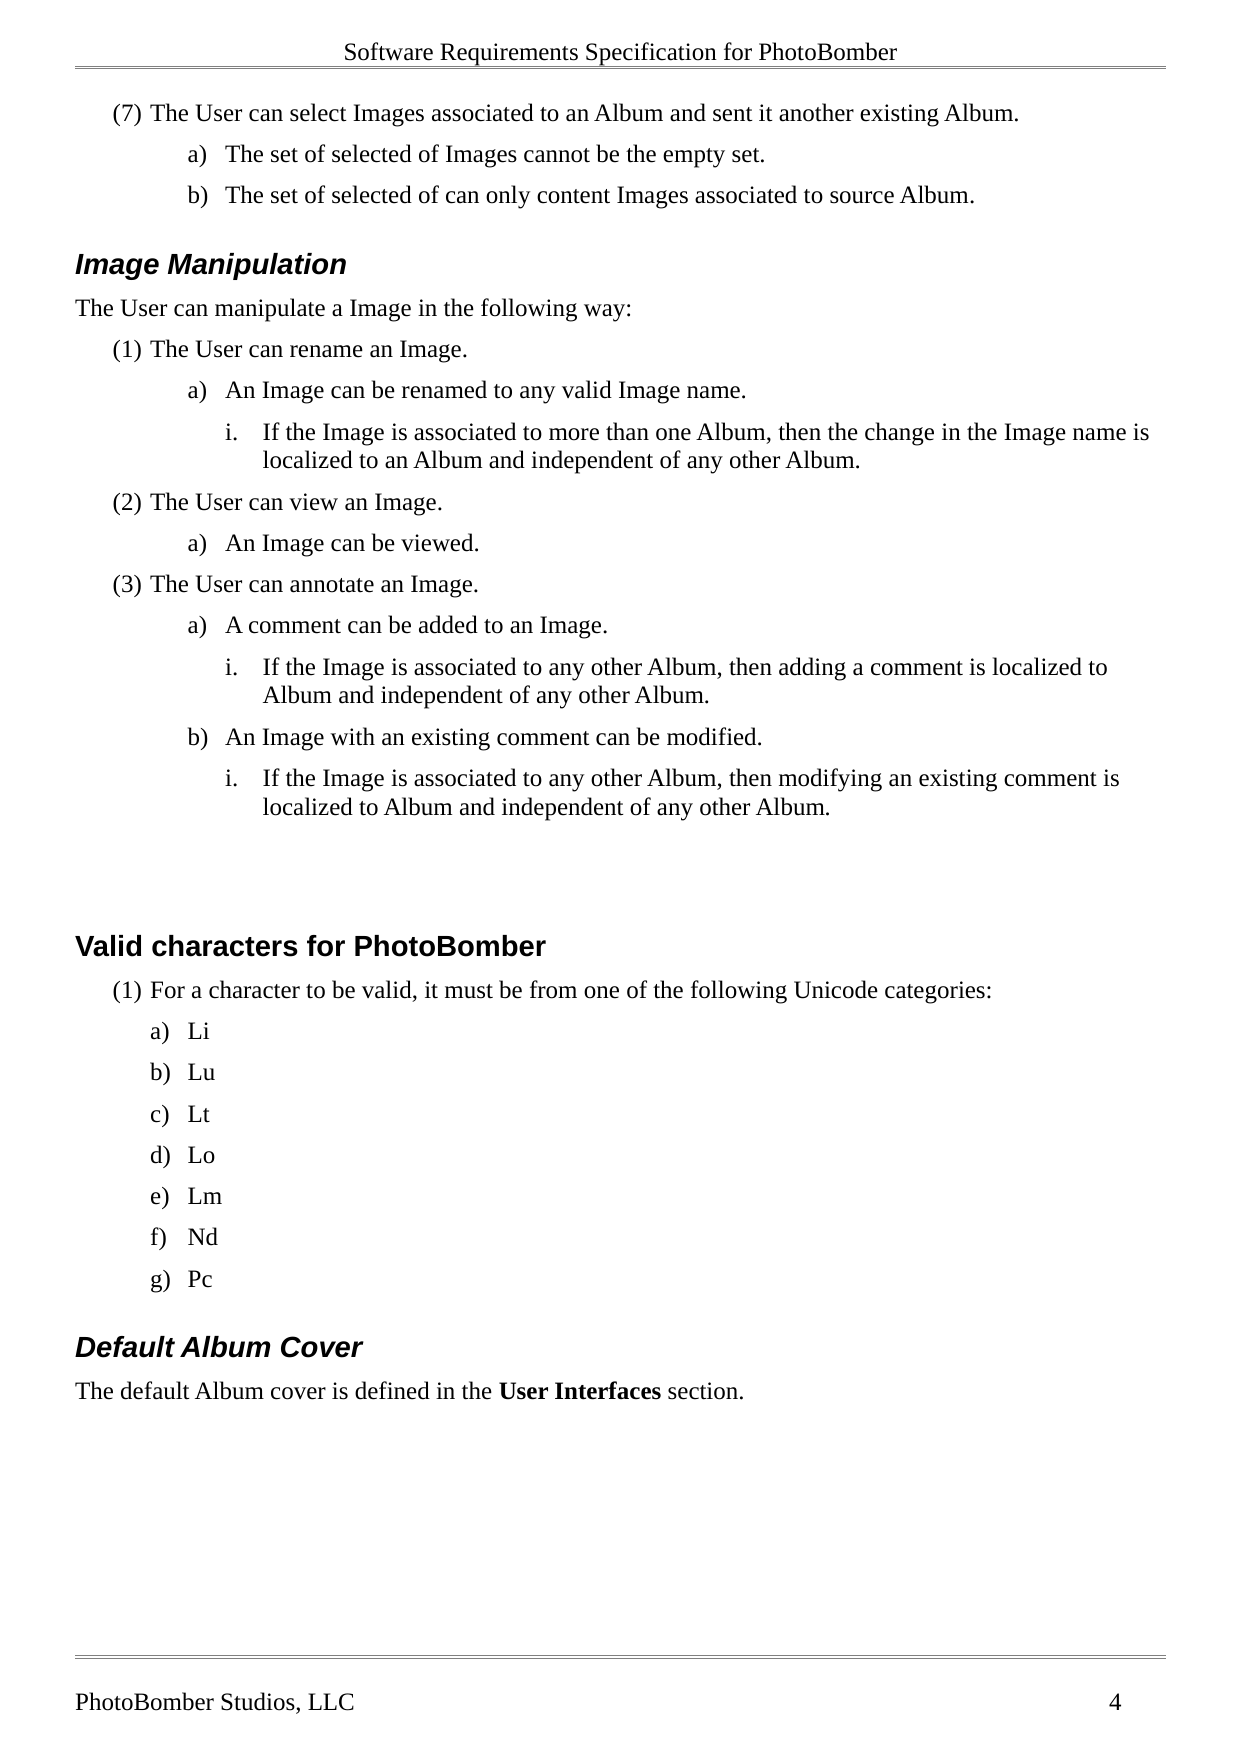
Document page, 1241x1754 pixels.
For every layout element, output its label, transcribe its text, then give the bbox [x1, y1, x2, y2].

list Li [150, 1016, 1166, 1045]
list The User can view an Image. [112, 487, 1166, 515]
list A comment can be added to an Image. [187, 610, 1166, 639]
list Lu [150, 1057, 1166, 1086]
list The User can annotate an Image. [112, 569, 1166, 598]
list If the Image is associated to any other Album, then modifying an existing comment is localized to Album and independent of any other Album. [225, 763, 1166, 820]
list Nd [150, 1222, 1166, 1251]
subtitle Valid characters for PhotoBomber [75, 929, 1166, 962]
subtitle Image Manipulation [75, 247, 1166, 280]
list For a character to be valid, it must be from one of the following Unicode categories: [112, 975, 1166, 1004]
text The default Album cover is defined in the User Interfaces section. [75, 1376, 1166, 1405]
list Lt [150, 1099, 1166, 1127]
list An Image can be renamed to any valid Image name. [187, 375, 1166, 404]
list Lo [150, 1140, 1166, 1169]
list The set of selected of can only content Images associated to source Album. [187, 181, 1166, 209]
list An Image can be viewed. [187, 528, 1166, 557]
list If the Image is associated to any other Album, then adding a comment is localized to Album and independent of any other Album. [225, 652, 1166, 709]
list The set of selected of Images cannot be the empty set. [187, 139, 1166, 168]
list The User can rename an Image. [112, 334, 1166, 363]
list Pc [150, 1264, 1166, 1292]
list The User can select Images associated to an Album and sent it another existing Album. [112, 98, 1166, 127]
text The User can manipulate a Image in the following way: [75, 293, 1166, 322]
subtitle Default Album Cover [75, 1330, 1166, 1363]
list An Image with an existing comment can be modified. [187, 722, 1166, 750]
list If the Image is associated to more than one Album, then the change in the Image name is localized to an Album and independent of any other Album. [225, 417, 1166, 474]
list Lm [150, 1181, 1166, 1210]
